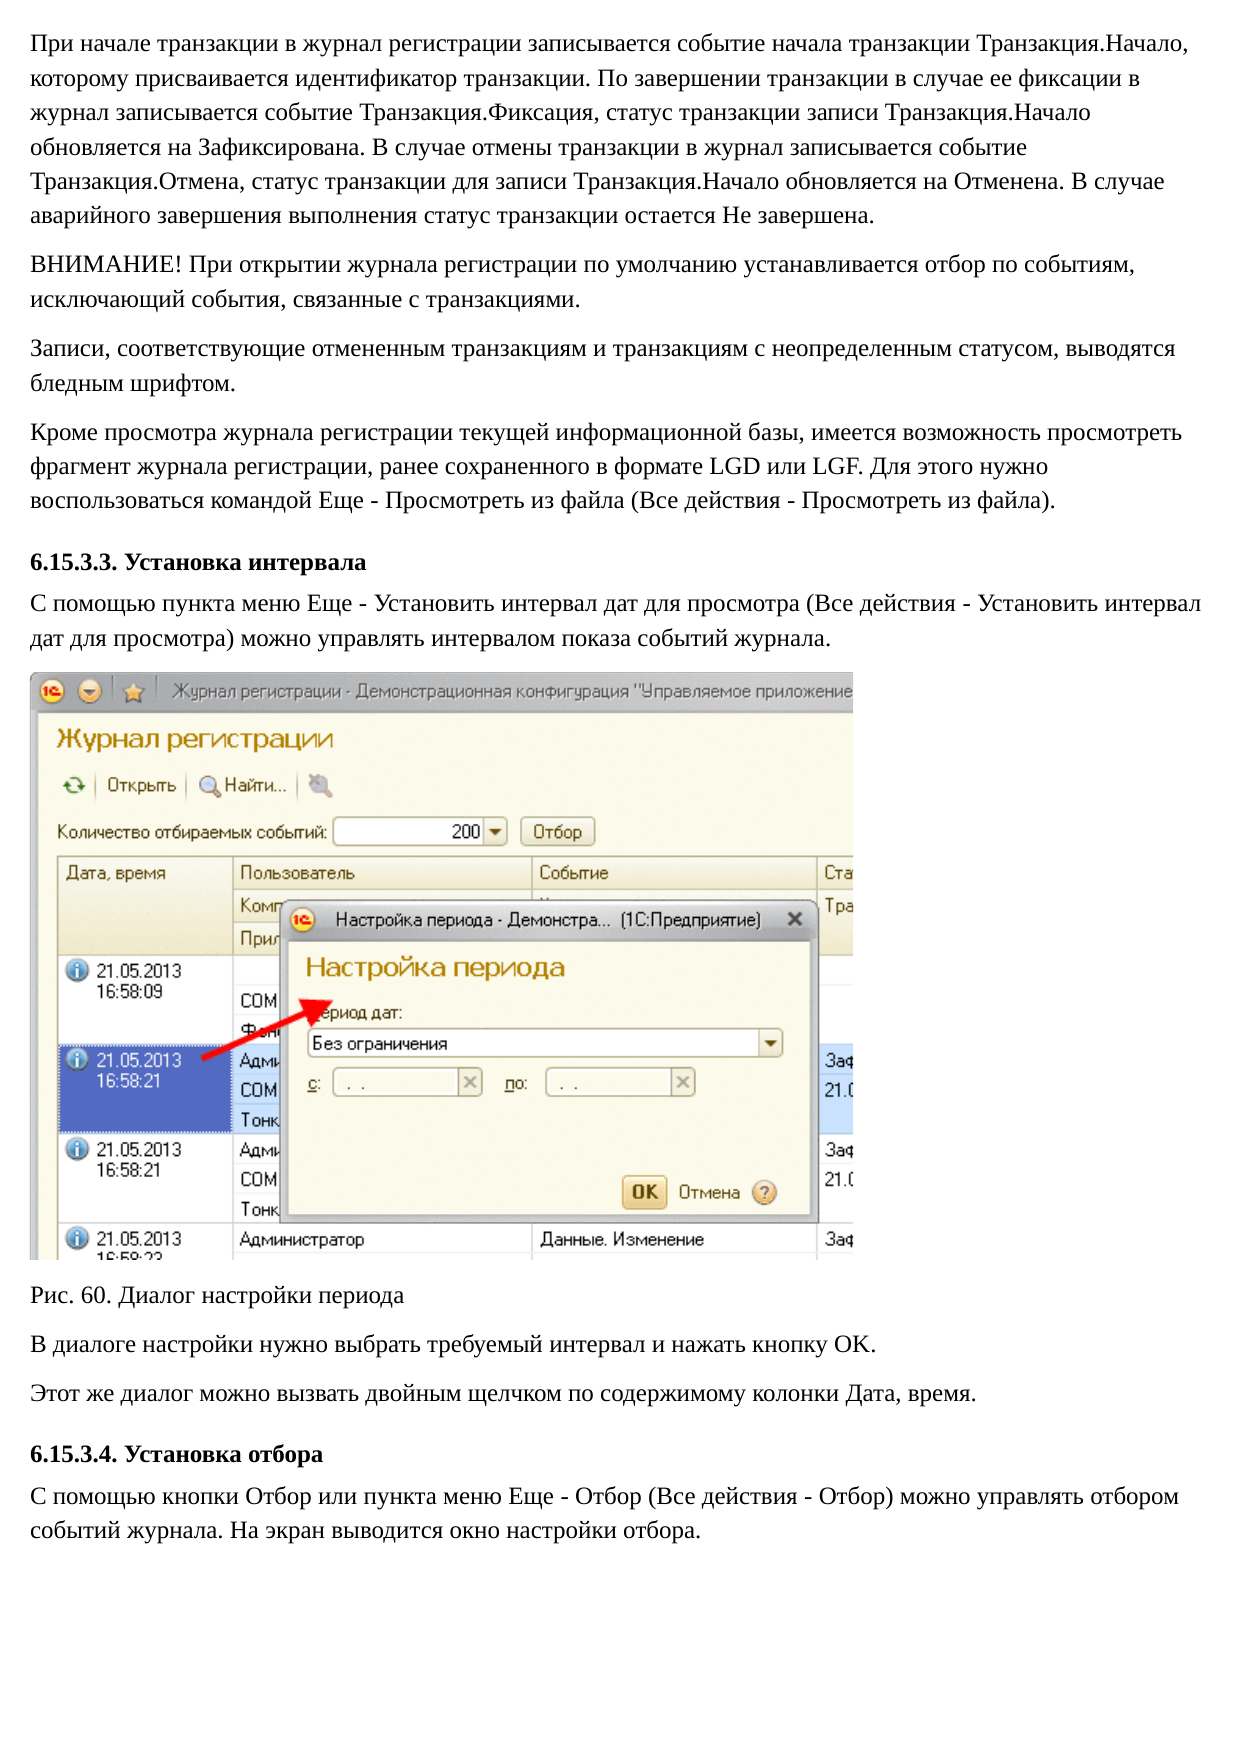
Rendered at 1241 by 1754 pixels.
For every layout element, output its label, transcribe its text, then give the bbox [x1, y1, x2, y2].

text Рис. 60. Диалог настройки периода [30, 1280, 1211, 1308]
text С помощью пункта меню Еще ‑ Установить интервал дат для просмотра (Все действия ‑ Установить интервал дат для просмотра) можно управлять интервалом показа событий журнала. [30, 588, 1211, 652]
text С помощью кнопки Отбор или пункта меню Еще ‑ Отбор (Все действия ‑ Отбор) можно управлять отбором событий журнала. На экран выводится окно настройки отбора. [30, 1481, 1211, 1544]
picture [29, 672, 854, 1260]
subtitle 6.15.3.3. Установка интервала [30, 547, 1211, 576]
text В диалоге настройки нужно выбрать требуемый интервал и нажать кнопку ОK. [30, 1329, 1211, 1358]
subtitle 6.15.3.4. Установка отбора [30, 1439, 1211, 1468]
text Кроме просмотра журнала регистрации текущей информационной базы, имеется возможность просмотреть фрагмент журнала регистрации, ранее сохраненного в формате LGD или LGF. Для этого нужно воспользоваться командой Еще ‑ Просмотреть из файла (Все действия ‑ Просмотреть из файла). [30, 417, 1211, 514]
text При начале транзакции в журнал регистрации записывается событие начала транзакции Транзакция.Начало, которому присваивается идентификатор транзакции. По завершении транзакции в случае ее фиксации в журнал записывается событие Транзакция.Фиксация, статус транзакции записи Транзакция.Начало обновляется на Зафиксирована. В случае отмены транзакции в журнал записывается событие Транзакция.Отмена, статус транзакции для записи Транзакция.Начало обновляется на Отменена. В случае аварийного завершения выполнения статус транзакции остается Не завершена. [30, 28, 1211, 229]
text Записи, соответствующие отмененным транзакциям и транзакциям с неопределенным статусом, выводятся бледным шрифтом. [30, 333, 1211, 396]
text ВНИМАНИЕ! При открытии журнала регистрации по умолчанию устанавливается отбор по событиям, исключающий события, связанные с транзакциями. [30, 249, 1211, 313]
text Этот же диалог можно вызвать двойным щелчком по содержимому колонки Дата, время. [30, 1378, 1211, 1407]
